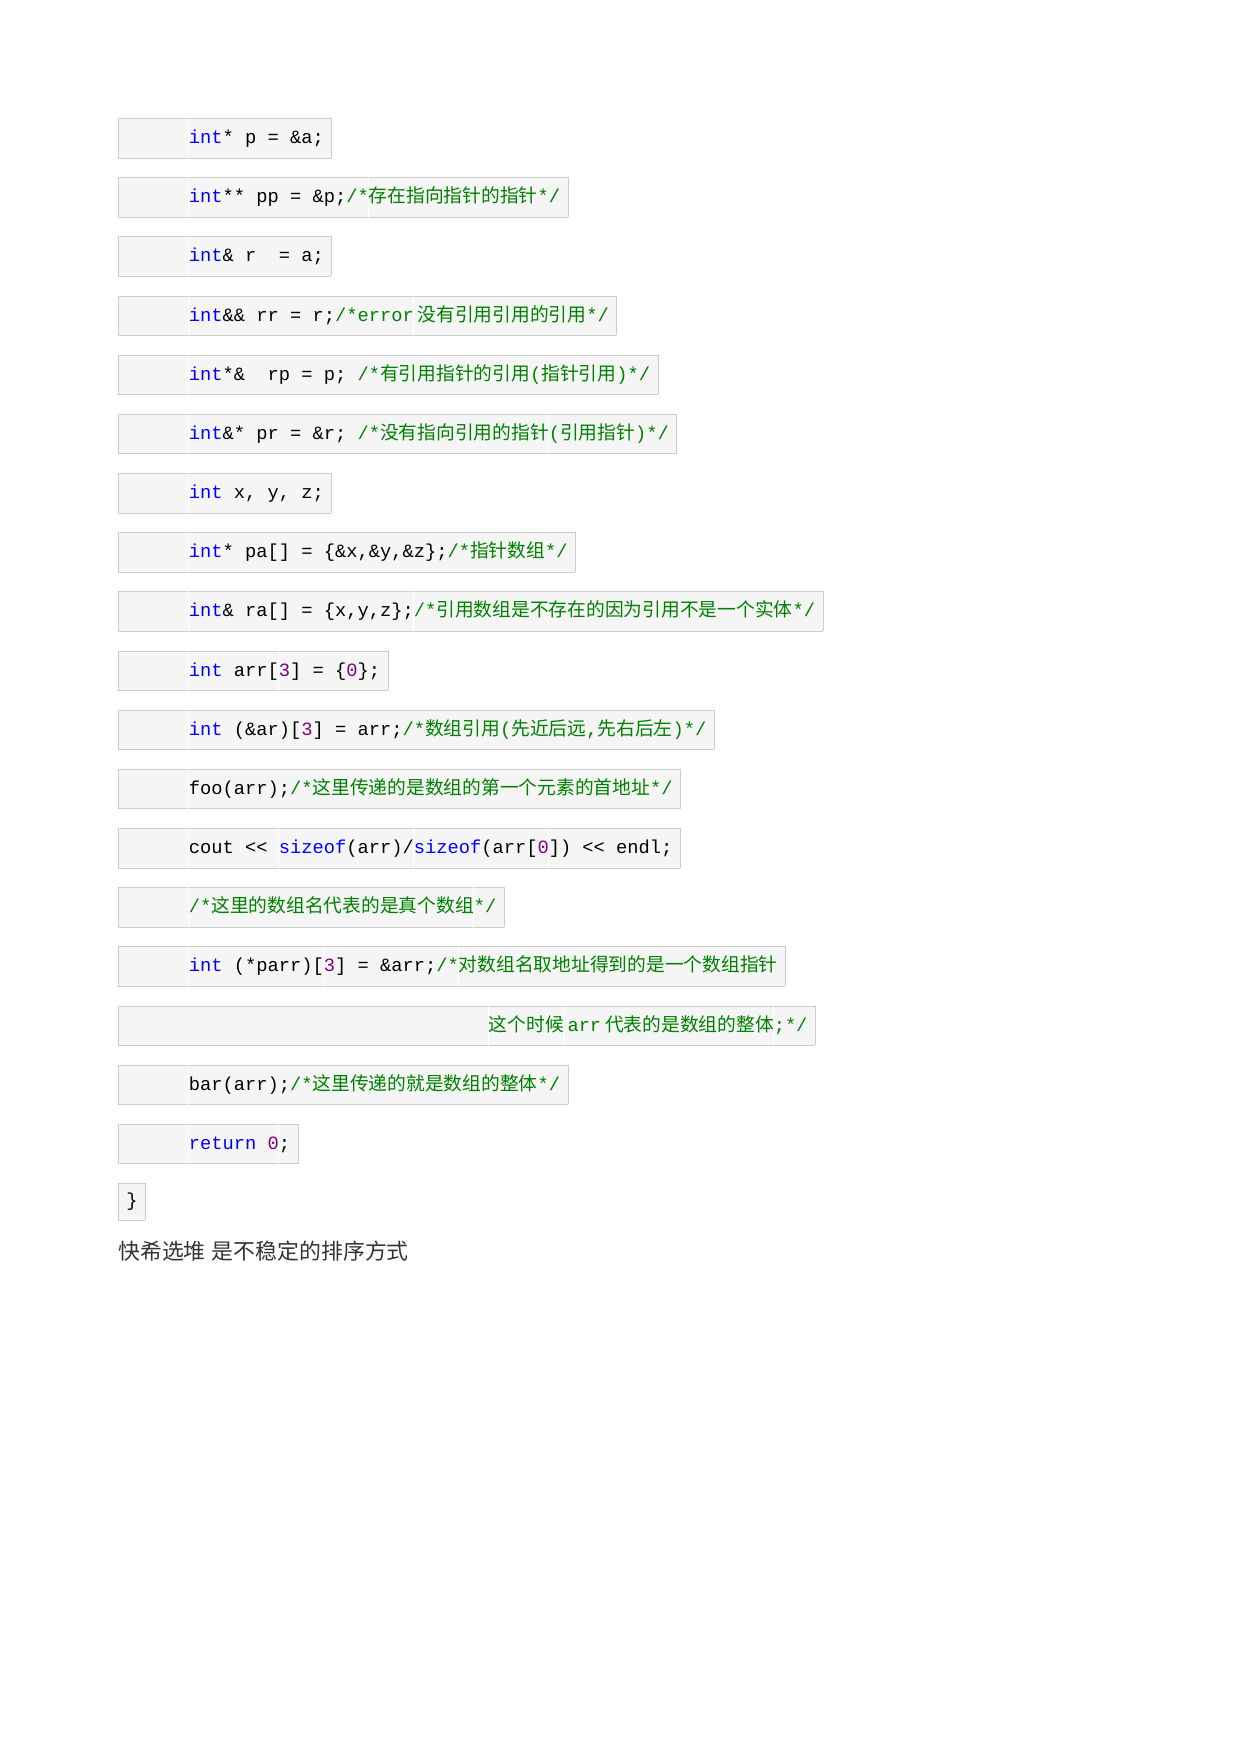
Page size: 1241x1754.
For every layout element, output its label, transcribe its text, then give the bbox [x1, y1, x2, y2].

text 这个时候arr代表的是数组的整体;*/ [119, 1007, 815, 1045]
text } [119, 1184, 145, 1220]
text int&& rr = r;/*error没有引用引用的引用*/ [119, 297, 616, 335]
text [816, 1006, 1122, 1045]
text [576, 532, 1122, 572]
text 快希选堆 是不稳定的排序方式 [118, 1239, 1122, 1264]
text [389, 651, 1122, 690]
text [681, 769, 1122, 808]
text int x, y, z; [119, 474, 331, 513]
text [786, 946, 1122, 986]
text int&* pr = &r; /*没有指向引用的指针(引用指针)*/ [119, 415, 676, 453]
text int& r = a; [119, 237, 331, 276]
text int* p = &a; [119, 119, 331, 158]
text int* pa[] = {&x,&y,&z};/*指针数组*/ [119, 533, 575, 572]
text int** pp = &p;/*存在指向指针的指针*/ [119, 178, 568, 217]
text [146, 1183, 1122, 1220]
text int arr[3] = {0}; [119, 652, 388, 690]
text [617, 296, 1122, 335]
text [569, 177, 1122, 217]
text [332, 236, 1122, 276]
text [505, 887, 1122, 927]
text int*& rp = p; /*有引用指针的引用(指针引用)*/ [119, 356, 658, 394]
text int (*parr)[3] = &arr;/*对数组名取地址得到的是一个数组指针 [119, 947, 785, 986]
text [715, 710, 1122, 749]
text [332, 473, 1122, 513]
text [332, 118, 1122, 158]
text foo(arr);/*这里传递的是数组的第一个元素的首地址*/ [119, 770, 680, 808]
text int& ra[] = {x,y,z};/*引用数组是不存在的因为引用不是一个实体*/ [119, 592, 823, 631]
text [824, 591, 1122, 631]
text return 0; [119, 1125, 298, 1163]
text int (&ar)[3] = arr;/*数组引用(先近后远,先右后左)*/ [119, 711, 714, 749]
text [569, 1065, 1122, 1104]
text [659, 355, 1122, 394]
text bar(arr);/*这里传递的就是数组的整体*/ [119, 1066, 568, 1104]
text [677, 414, 1122, 453]
text [681, 828, 1122, 868]
text /*这里的数组名代表的是真个数组*/ [119, 888, 504, 927]
text [299, 1124, 1122, 1163]
text cout << sizeof(arr)/sizeof(arr[0]) << endl; [119, 829, 680, 868]
